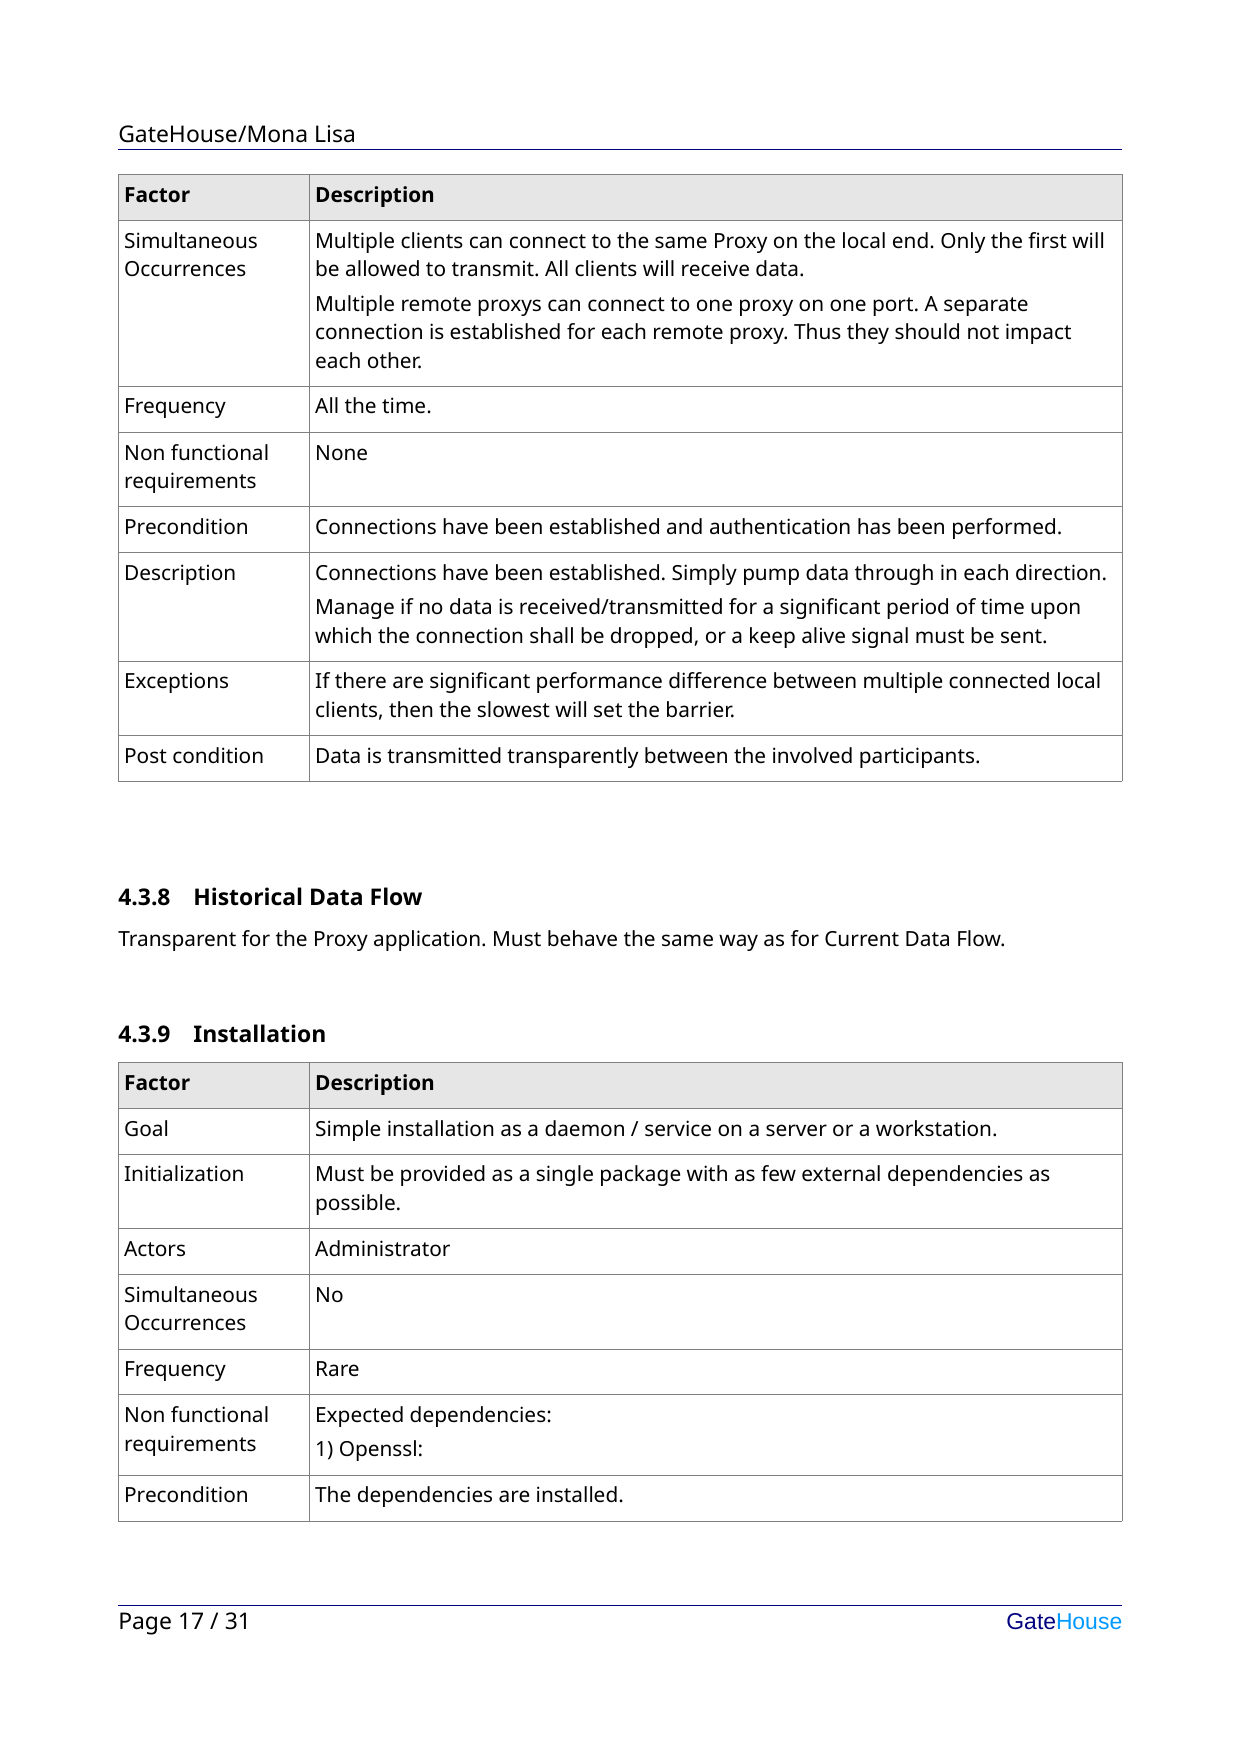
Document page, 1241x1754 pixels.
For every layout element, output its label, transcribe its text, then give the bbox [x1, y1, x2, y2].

table_cell Description [119, 553, 309, 661]
table_cell The dependencies are installed. [310, 1476, 1122, 1521]
table_cell Post condition [119, 736, 309, 781]
table_cell Non functional requirements [119, 1395, 309, 1475]
table_cell Simultaneous Occurrences [119, 221, 309, 386]
table_cell Multiple clients can connect to the same Proxy on the local end. Only the first will be allowed to transmit. All clients will receive data. Multiple remote proxys can connect to one proxy on one port. A separate connection is established for each remote proxy. Thus they should not impact each other. [310, 221, 1122, 386]
table_cell Simultaneous Occurrences [119, 1275, 309, 1348]
table_cell Administrator [310, 1229, 1122, 1274]
table_header Description [310, 1063, 1122, 1108]
text Transparent for the Proxy application. Must behave the same way as for Current Data Flow. [118, 924, 1122, 953]
table_cell Must be provided as a single package with as few external dependencies as possible. [310, 1155, 1122, 1228]
table_cell Rare [310, 1350, 1122, 1394]
table_cell Initialization [119, 1155, 309, 1228]
table_header Description [310, 175, 1122, 220]
table_cell Exceptions [119, 662, 309, 735]
table_cell Precondition [119, 507, 309, 552]
table_cell Frequency [119, 387, 309, 432]
table_cell None [310, 433, 1122, 506]
table_cell Non functional requirements [119, 433, 309, 506]
table_cell Expected dependencies: 1) Openssl: [310, 1395, 1122, 1475]
table_cell Precondition [119, 1476, 309, 1521]
table_cell Connections have been established. Simply pump data through in each direction. Manage if no data is received/transmitted for a significant period of time upon which the connection shall be dropped, or a keep alive signal must be sent. [310, 553, 1122, 661]
table_header Factor [119, 1063, 309, 1108]
table_cell Simple installation as a daemon / service on a server or a workstation. [310, 1109, 1122, 1154]
subtitle Historical Data Flow [118, 881, 1122, 912]
table_cell Data is transmitted transparently between the involved participants. [310, 736, 1122, 781]
table_header Factor [119, 175, 309, 220]
table_cell No [310, 1275, 1122, 1348]
subtitle Installation [118, 1018, 1122, 1049]
table_cell If there are significant performance difference between multiple connected local clients, then the slowest will set the barrier. [310, 662, 1122, 735]
table_cell All the time. [310, 387, 1122, 432]
table_cell Connections have been established and authentication has been performed. [310, 507, 1122, 552]
table_cell Frequency [119, 1350, 309, 1394]
table_cell Actors [119, 1229, 309, 1274]
table_cell Goal [119, 1109, 309, 1154]
